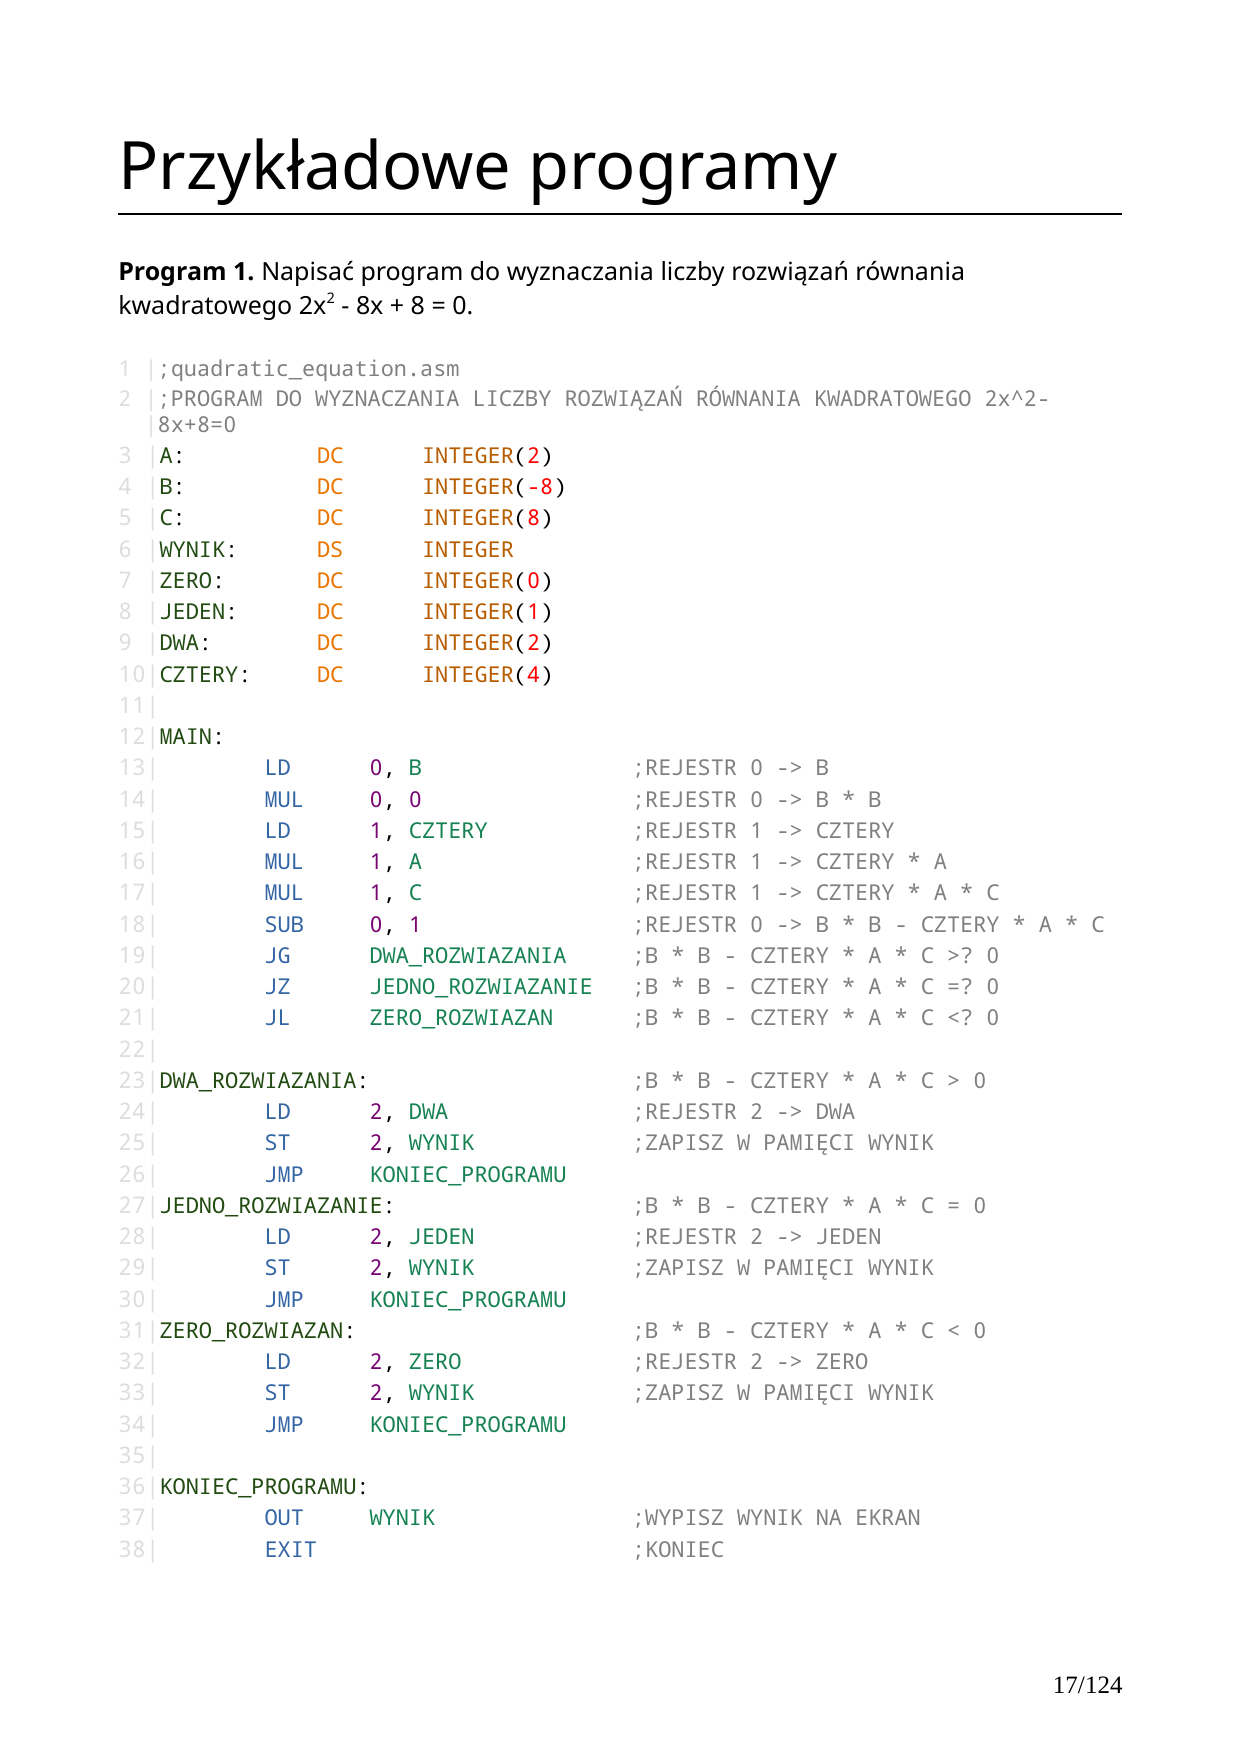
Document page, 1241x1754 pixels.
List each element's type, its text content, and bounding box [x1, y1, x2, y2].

text 35| [118, 1442, 1122, 1473]
text 11| [118, 692, 1122, 723]
text 22| [118, 1036, 1122, 1067]
text 30| JMP KONIEC_PROGRAMU [118, 1286, 1122, 1317]
text 17| MUL 1, C ;REJESTR 1 -> CZTERY * A * C [118, 879, 1122, 911]
text 31|ZERO_ROZWIAZAN: ;B * B - CZTERY * A * C < 0 [118, 1317, 1122, 1348]
text 9 |DWA: DC INTEGER(2) [118, 629, 1122, 661]
text 14| MUL 0, 0 ;REJESTR 0 -> B * B [118, 786, 1122, 817]
text 7 |ZERO: DC INTEGER(0) [118, 567, 1122, 598]
text 26| JMP KONIEC_PROGRAMU [118, 1161, 1122, 1192]
text 32| LD 2, ZERO ;REJESTR 2 -> ZERO [118, 1348, 1122, 1379]
text 15| LD 1, CZTERY ;REJESTR 1 -> CZTERY [118, 817, 1122, 848]
text 13| LD 0, B ;REJESTR 0 -> B [118, 754, 1122, 786]
text 6 |WYNIK: DS INTEGER [118, 536, 1122, 567]
text 20| JZ JEDNO_ROZWIAZANIE ;B * B - CZTERY * A * C =? 0 [118, 973, 1122, 1004]
text 27|JEDNO_ROZWIAZANIE: ;B * B - CZTERY * A * C = 0 [118, 1192, 1122, 1223]
text 28| LD 2, JEDEN ;REJESTR 2 -> JEDEN [118, 1223, 1122, 1254]
text 4 |B: DC INTEGER(-8) [118, 473, 1122, 504]
text 38| EXIT ;KONIEC [118, 1536, 1122, 1567]
text 29| ST 2, WYNIK ;ZAPISZ W PAMIĘCI WYNIK [118, 1254, 1122, 1286]
text 21| JL ZERO_ROZWIAZAN ;B * B - CZTERY * A * C <? 0 [118, 1004, 1122, 1036]
text 37| OUT WYNIK ;WYPISZ WYNIK NA EKRAN [118, 1504, 1122, 1536]
text 2 |;PROGRAM DO WYZNACZANIA LICZBY ROZWIĄZAŃ RÓWNANIA KWADRATOWEGO 2x^2- |8x+8=0 [118, 386, 1122, 442]
text 23|DWA_ROZWIAZANIA: ;B * B - CZTERY * A * C > 0 [118, 1067, 1122, 1098]
text 24| LD 2, DWA ;REJESTR 2 -> DWA [118, 1098, 1122, 1129]
text 18| SUB 0, 1 ;REJESTR 0 -> B * B - CZTERY * A * C [118, 911, 1122, 942]
text 12|MAIN: [118, 723, 1122, 754]
text 19| JG DWA_ROZWIAZANIA ;B * B - CZTERY * A * C >? 0 [118, 942, 1122, 973]
text 25| ST 2, WYNIK ;ZAPISZ W PAMIĘCI WYNIK [118, 1129, 1122, 1161]
text 5 |C: DC INTEGER(8) [118, 504, 1122, 536]
text 36|KONIEC_PROGRAMU: [118, 1473, 1122, 1504]
text 34| JMP KONIEC_PROGRAMU [118, 1411, 1122, 1442]
text 16| MUL 1, A ;REJESTR 1 -> CZTERY * A [118, 848, 1122, 879]
text 8 |JEDEN: DC INTEGER(1) [118, 598, 1122, 629]
text 33| ST 2, WYNIK ;ZAPISZ W PAMIĘCI WYNIK [118, 1379, 1122, 1411]
text Przykładowe programy [118, 118, 1122, 213]
text 1 |;quadratic_equation.asm [118, 356, 1122, 386]
text Program 1. Napisać program do wyznaczania liczby rozwiązań równania kwadratowego 2x2 - 8x + 8 = 0. [118, 254, 1122, 326]
text 3 |A: DC INTEGER(2) [118, 442, 1122, 473]
text 10|CZTERY: DC INTEGER(4) [118, 661, 1122, 692]
